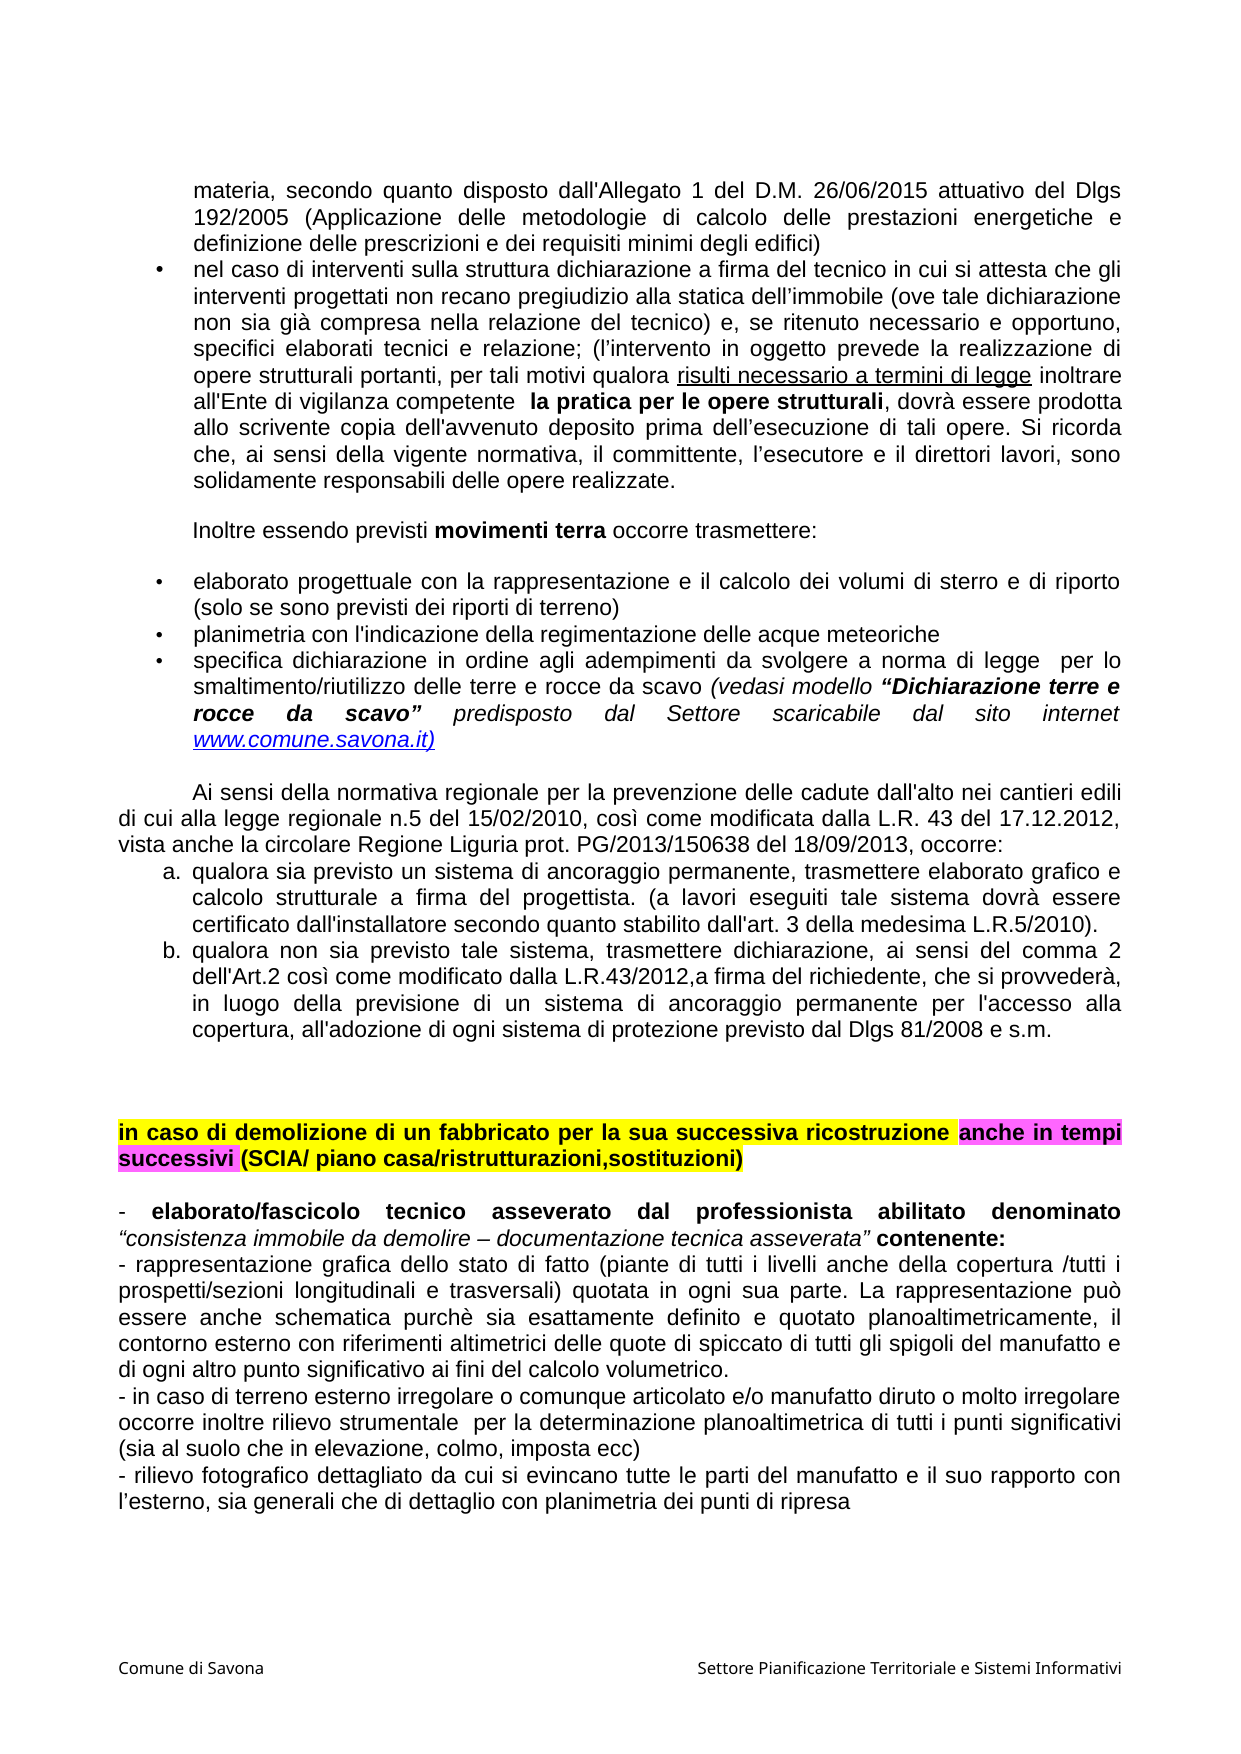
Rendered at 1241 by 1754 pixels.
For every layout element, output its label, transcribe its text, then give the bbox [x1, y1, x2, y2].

list specifica dichiarazione in ordine agli adempimenti da svolgere a norma di legge per lo smaltimento/riutilizzo delle terre e rocce da scavo (vedasi modello “Dichiarazione terre e rocce da scavo” predisposto dal Settore scaricabile dal sito internet www.comune.savona.it) [156, 647, 1122, 752]
list nel caso di interventi sulla struttura dichiarazione a firma del tecnico in cui si attesta che gli interventi progettati non recano pregiudizio alla statica dell’immobile (ove tale dichiarazione non sia già compresa nella relazione del tecnico) e, se ritenuto necessario e opportuno, specifici elaborati tecnici e relazione; (l’intervento in oggetto prevede la realizzazione di opere strutturali portanti, per tali motivi qualora risulti necessario a termini di legge inoltrare all'Ente di vigilanza competente la pratica per le opere strutturali, dovrà essere prodotta allo scrivente copia dell'avvenuto deposito prima dell’esecuzione di tali opere. Si ricorda che, ai sensi della vigente normativa, il committente, l’esecutore e il direttori lavori, sono solidamente responsabili delle opere realizzate. [156, 256, 1122, 493]
text - rilievo fotografico dettagliato da cui si evincano tutte le parti del manufatto e il suo rapporto con l’esterno, sia generali che di dettaglio con planimetria dei punti di ripresa [118, 1462, 1122, 1514]
text - rappresentazione grafica dello stato di fatto (piante di tutti i livelli anche della copertura /tutti i prospetti/sezioni longitudinali e trasversali) quotata in ogni sua parte. La rappresentazione può essere anche schematica purchè sia esattamente definito e quotato planoaltimetricamente, il contorno esterno con riferimenti altimetrici delle quote di spiccato di tutti gli spigoli del manufatto e di ogni altro punto significativo ai fini del calcolo volumetrico. [118, 1251, 1122, 1383]
text - in caso di terreno esterno irregolare o comunque articolato e/o manufatto diruto o molto irregolare occorre inoltre rilievo strumentale per la determinazione planoaltimetrica di tutti i punti significativi (sia al suolo che in elevazione, colmo, imposta ecc) [118, 1383, 1122, 1462]
list planimetria con l'indicazione della regimentazione delle acque meteoriche [156, 621, 1122, 647]
list qualora non sia previsto tale sistema, trasmettere dichiarazione, ai sensi del comma 2 dell'Art.2 così come modificato dalla L.R.43/2012,a firma del richiedente, che si provvederà, in luogo della previsione di un sistema di ancoraggio permanente per l'accesso alla copertura, all'adozione di ogni sistema di protezione previsto dal Dlgs 81/2008 e s.m. [162, 937, 1122, 1042]
text Inoltre essendo previsti movimenti terra occorre trasmettere: [118, 517, 1122, 544]
text in caso di demolizione di un fabbricato per la sua successiva ricostruzione anche in tempi successivi (SCIA/ piano casa/ristrutturazioni,sostituzioni) [118, 1119, 1122, 1172]
text - elaborato/fascicolo tecnico asseverato dal professionista abilitato denominato “consistenza immobile da demolire – documentazione tecnica asseverata” contenente: [118, 1198, 1122, 1251]
list materia, secondo quanto disposto dall'Allegato 1 del D.M. 26/06/2015 attuativo del Dlgs 192/2005 (Applicazione delle metodologie di calcolo delle prestazioni energetiche e definizione delle prescrizioni e dei requisiti minimi degli edifici) [156, 177, 1122, 256]
list qualora sia previsto un sistema di ancoraggio permanente, trasmettere elaborato grafico e calcolo strutturale a firma del progettista. (a lavori eseguiti tale sistema dovrà essere certificato dall'installatore secondo quanto stabilito dall'art. 3 della medesima L.R.5/2010). [162, 858, 1122, 937]
list elaborato progettuale con la rappresentazione e il calcolo dei volumi di sterro e di riporto (solo se sono previsti dei riporti di terreno) [156, 568, 1122, 621]
text Ai sensi della normativa regionale per la prevenzione delle cadute dall'alto nei cantieri edili di cui alla legge regionale n.5 del 15/02/2010, così come modificata dalla L.R. 43 del 17.12.2012, vista anche la circolare Regione Liguria prot. PG/2013/150638 del 18/09/2013, occorre: [118, 779, 1122, 858]
